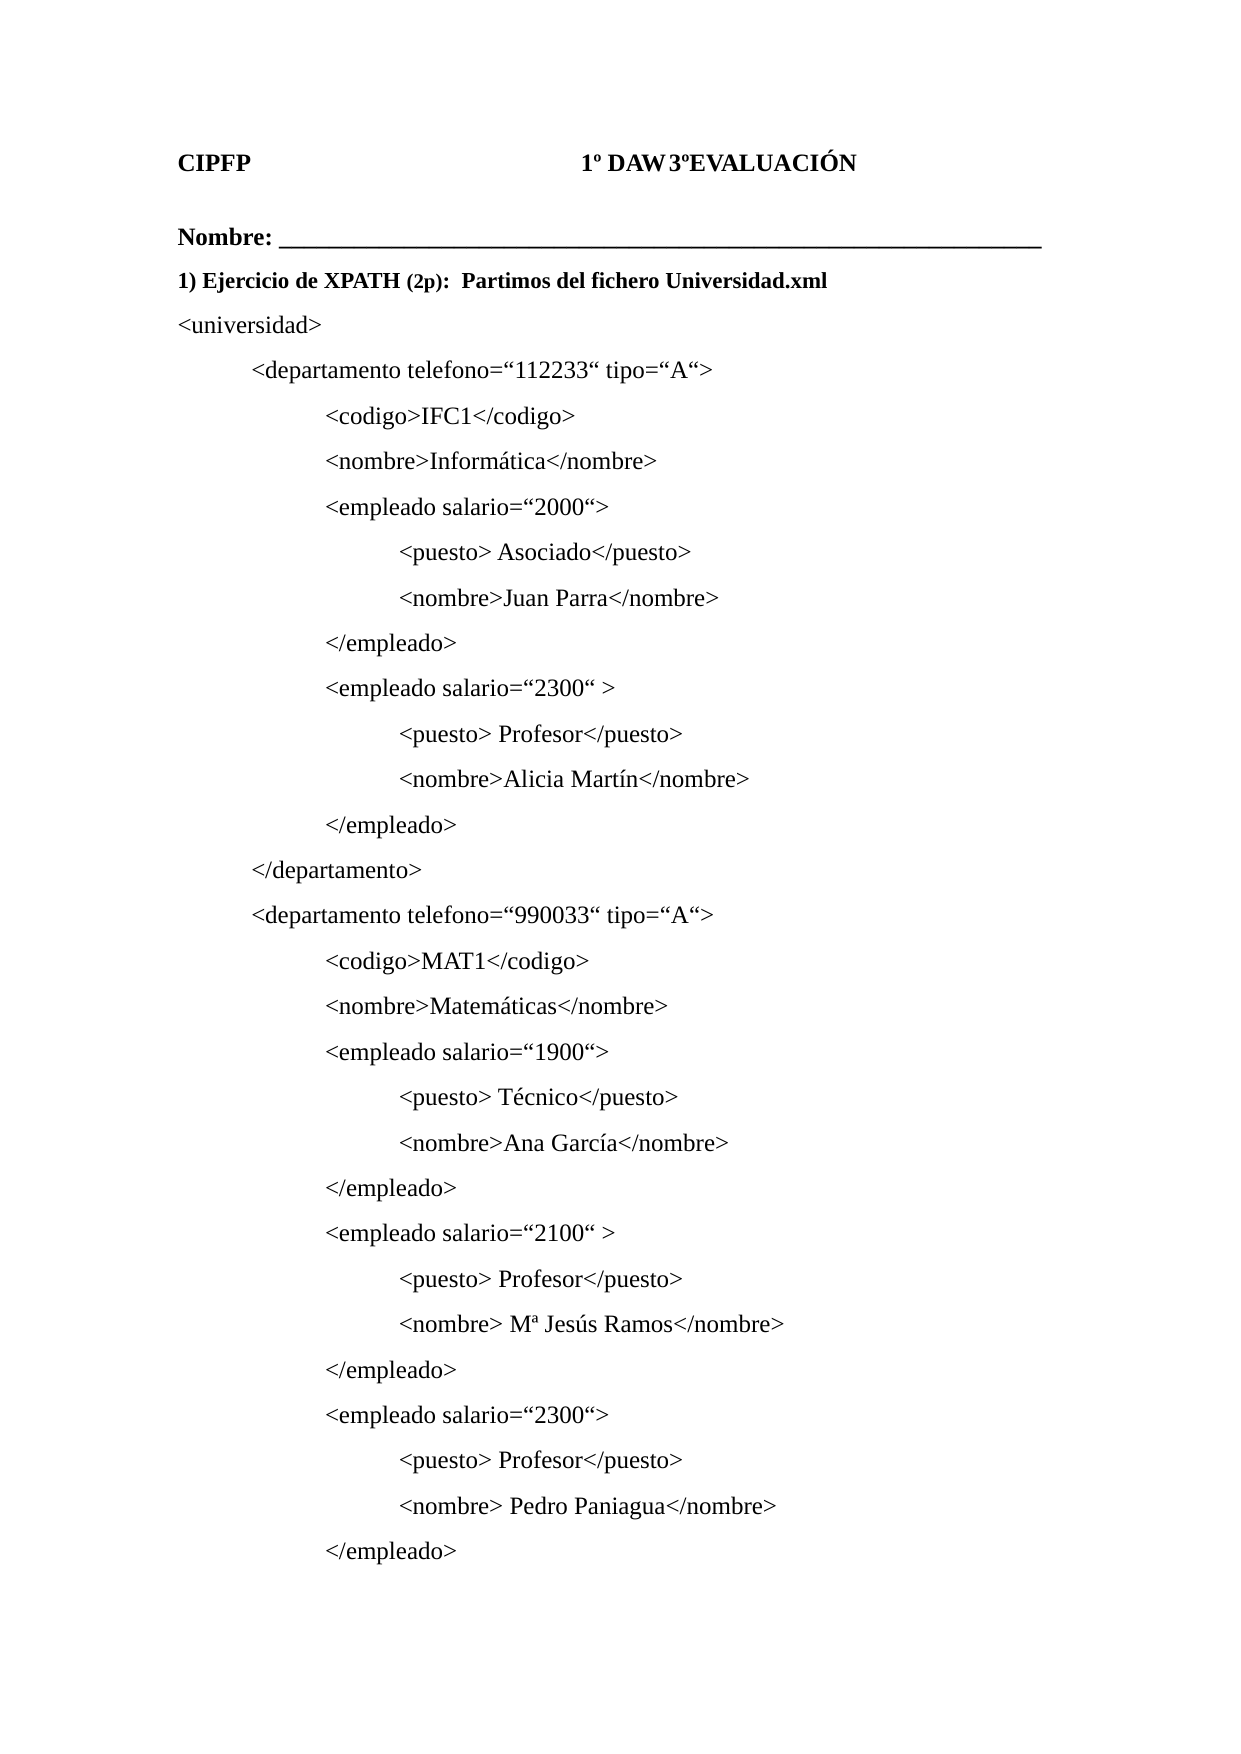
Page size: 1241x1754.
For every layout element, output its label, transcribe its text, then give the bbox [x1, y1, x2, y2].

text <nombre>Matemáticas</nombre> [177, 991, 1063, 1020]
text <departamento telefono=“990033“ tipo=“A“> [177, 901, 1063, 929]
text <nombre> Mª Jesús Ramos</nombre> [177, 1309, 1063, 1338]
text <codigo>MAT1</codigo> [177, 946, 1063, 975]
text </empleado> [177, 1536, 1063, 1565]
text <puesto> Profesor</puesto> [177, 1446, 1063, 1474]
text <nombre> Pedro Paniagua</nombre> [177, 1491, 1063, 1520]
text <puesto> Profesor</puesto> [177, 1264, 1063, 1293]
text <puesto> Técnico</puesto> [177, 1082, 1063, 1111]
text <empleado salario=“2300“> [177, 1400, 1063, 1429]
text <empleado salario=“2000“> [177, 492, 1063, 521]
text <empleado salario=“2300“ > [177, 673, 1063, 702]
text <puesto> Profesor</puesto> [177, 719, 1063, 748]
text </departamento> [177, 855, 1063, 884]
text </empleado> [177, 1173, 1063, 1202]
text <puesto> Asociado</puesto> [177, 537, 1063, 566]
text </empleado> [177, 1355, 1063, 1383]
text </empleado> [177, 810, 1063, 838]
text <departamento telefono=“112233“ tipo=“A“> [177, 356, 1063, 384]
text <codigo>IFC1</codigo> [177, 401, 1063, 430]
text <universidad> [177, 310, 1063, 339]
text <nombre>Juan Parra</nombre> [177, 583, 1063, 611]
text <empleado salario=“2100“ > [177, 1218, 1063, 1247]
text <empleado salario=“1900“> [177, 1037, 1063, 1066]
text </empleado> [177, 628, 1063, 657]
text Nombre: _____________________________________________________________ [177, 222, 1063, 251]
text 1) Ejercicio de XPATH (2p): Partimos del fichero Universidad.xml [177, 267, 1063, 293]
text <nombre>Alicia Martín</nombre> [177, 764, 1063, 793]
text <nombre>Informática</nombre> [177, 446, 1063, 475]
text CIPFP 1º DAW 3ºEVALUACIÓN [177, 148, 1063, 176]
text <nombre>Ana García</nombre> [177, 1128, 1063, 1156]
